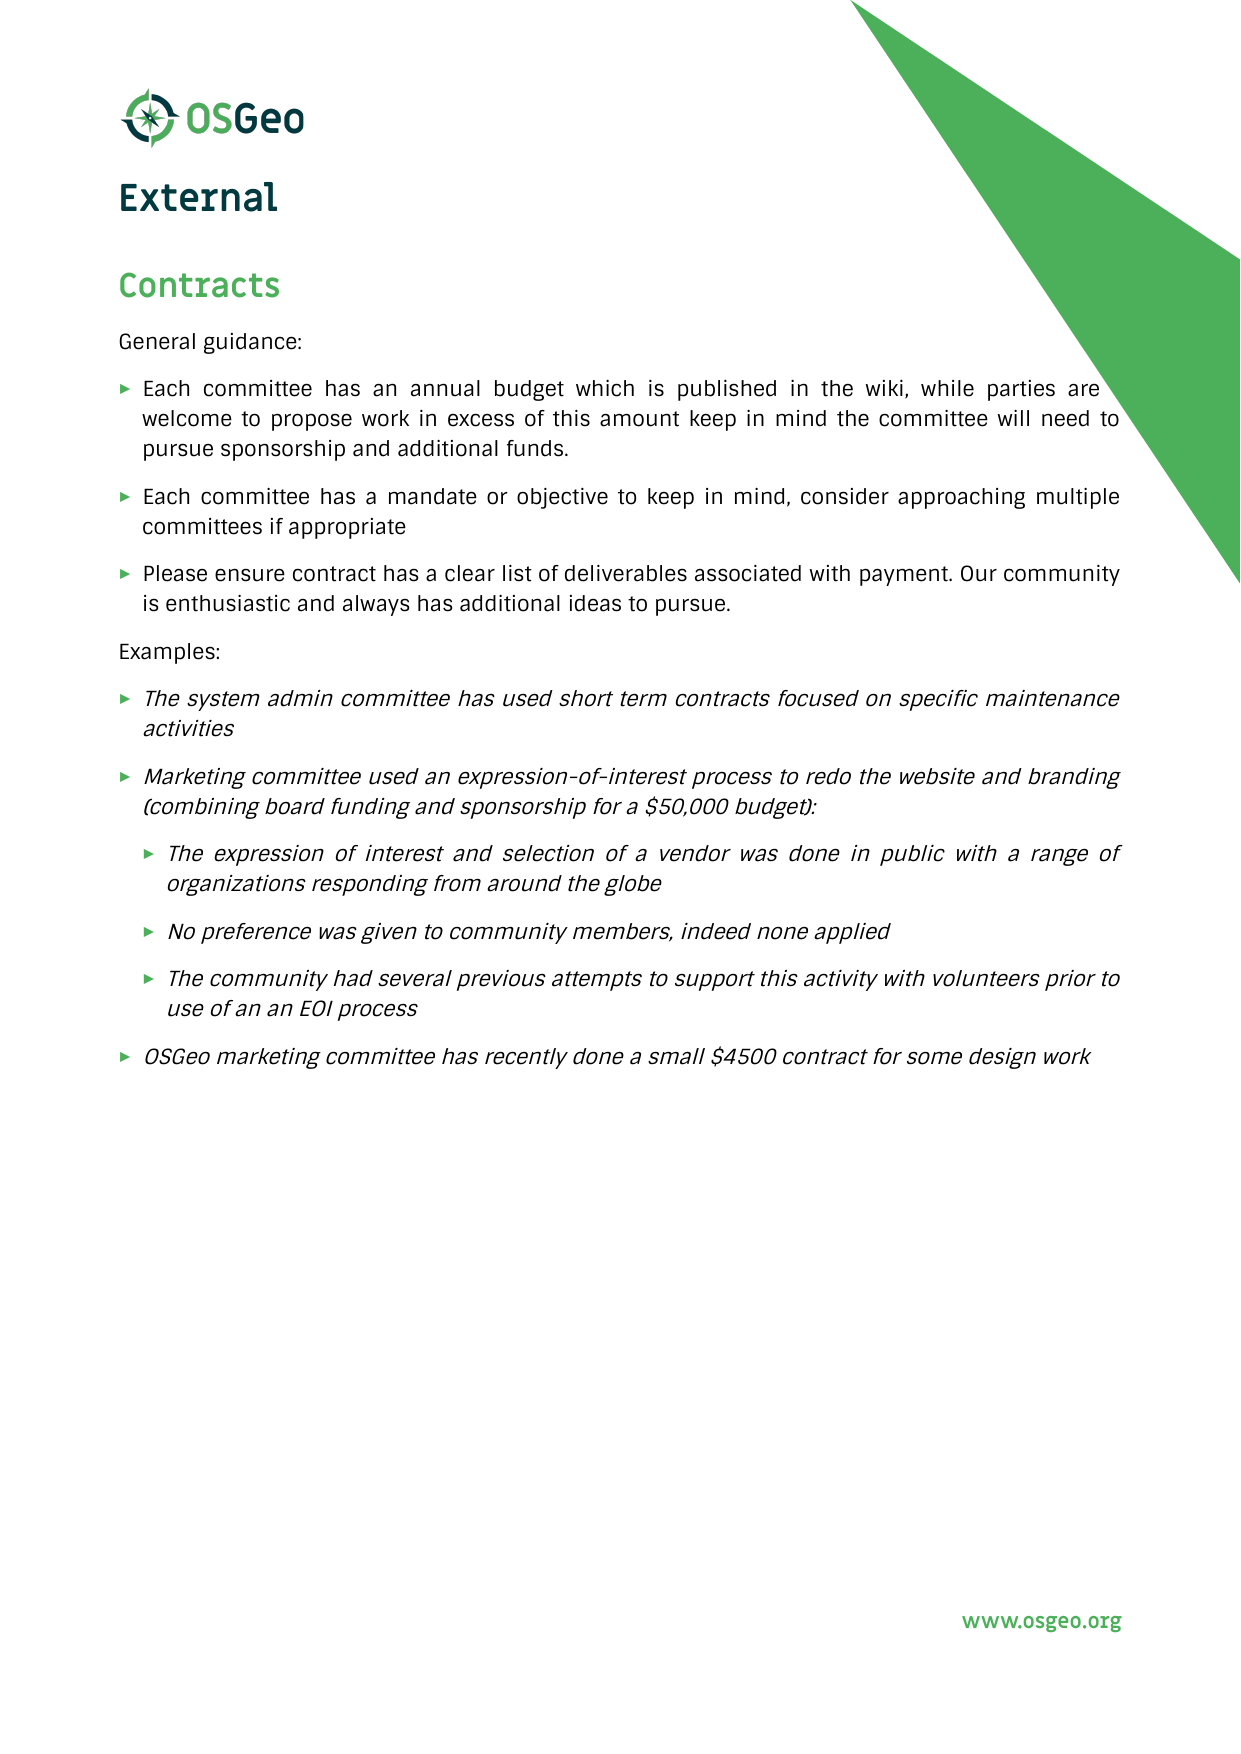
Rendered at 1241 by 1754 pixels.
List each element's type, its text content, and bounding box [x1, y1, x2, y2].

text Examples: [118, 638, 1122, 666]
subtitle External [118, 175, 999, 224]
list Each committee has a mandate or objective to keep in mind, consider approaching multiple committees if appropriate [118, 483, 1122, 541]
list The expression of interest and selection of a vendor was done in public with a range of organizations responding from around the globe [142, 841, 1122, 898]
list Each committee has an annual budget which is published in the wiki, while parties are welcome to propose work in excess of this amount keep in mind the committee will need to pursue sponsorship and additional funds. [118, 376, 1122, 463]
list Please ensure contract has a clear list of deliverables associated with payment. Our community is enthusiastic and always has additional ideas to pursue. [118, 561, 1122, 618]
picture [120, 88, 304, 148]
subtitle Contracts [118, 265, 1056, 309]
list No preference was given to community members, indeed none applied [142, 918, 1122, 946]
list OSGeo marketing committee has recently done a small $4500 contract for some design work [118, 1044, 1122, 1071]
list The system admin committee has used short term contracts focused on specific maintenance activities [118, 686, 1122, 743]
list The community had several previous attempts to support this activity with volunteers prior to use of an an EOI process [142, 966, 1122, 1023]
text General guidance: [118, 328, 1087, 356]
list Marketing committee used an expression-of-interest process to redo the website and branding (combining board funding and sponsorship for a $50,000 budget): [118, 763, 1122, 821]
